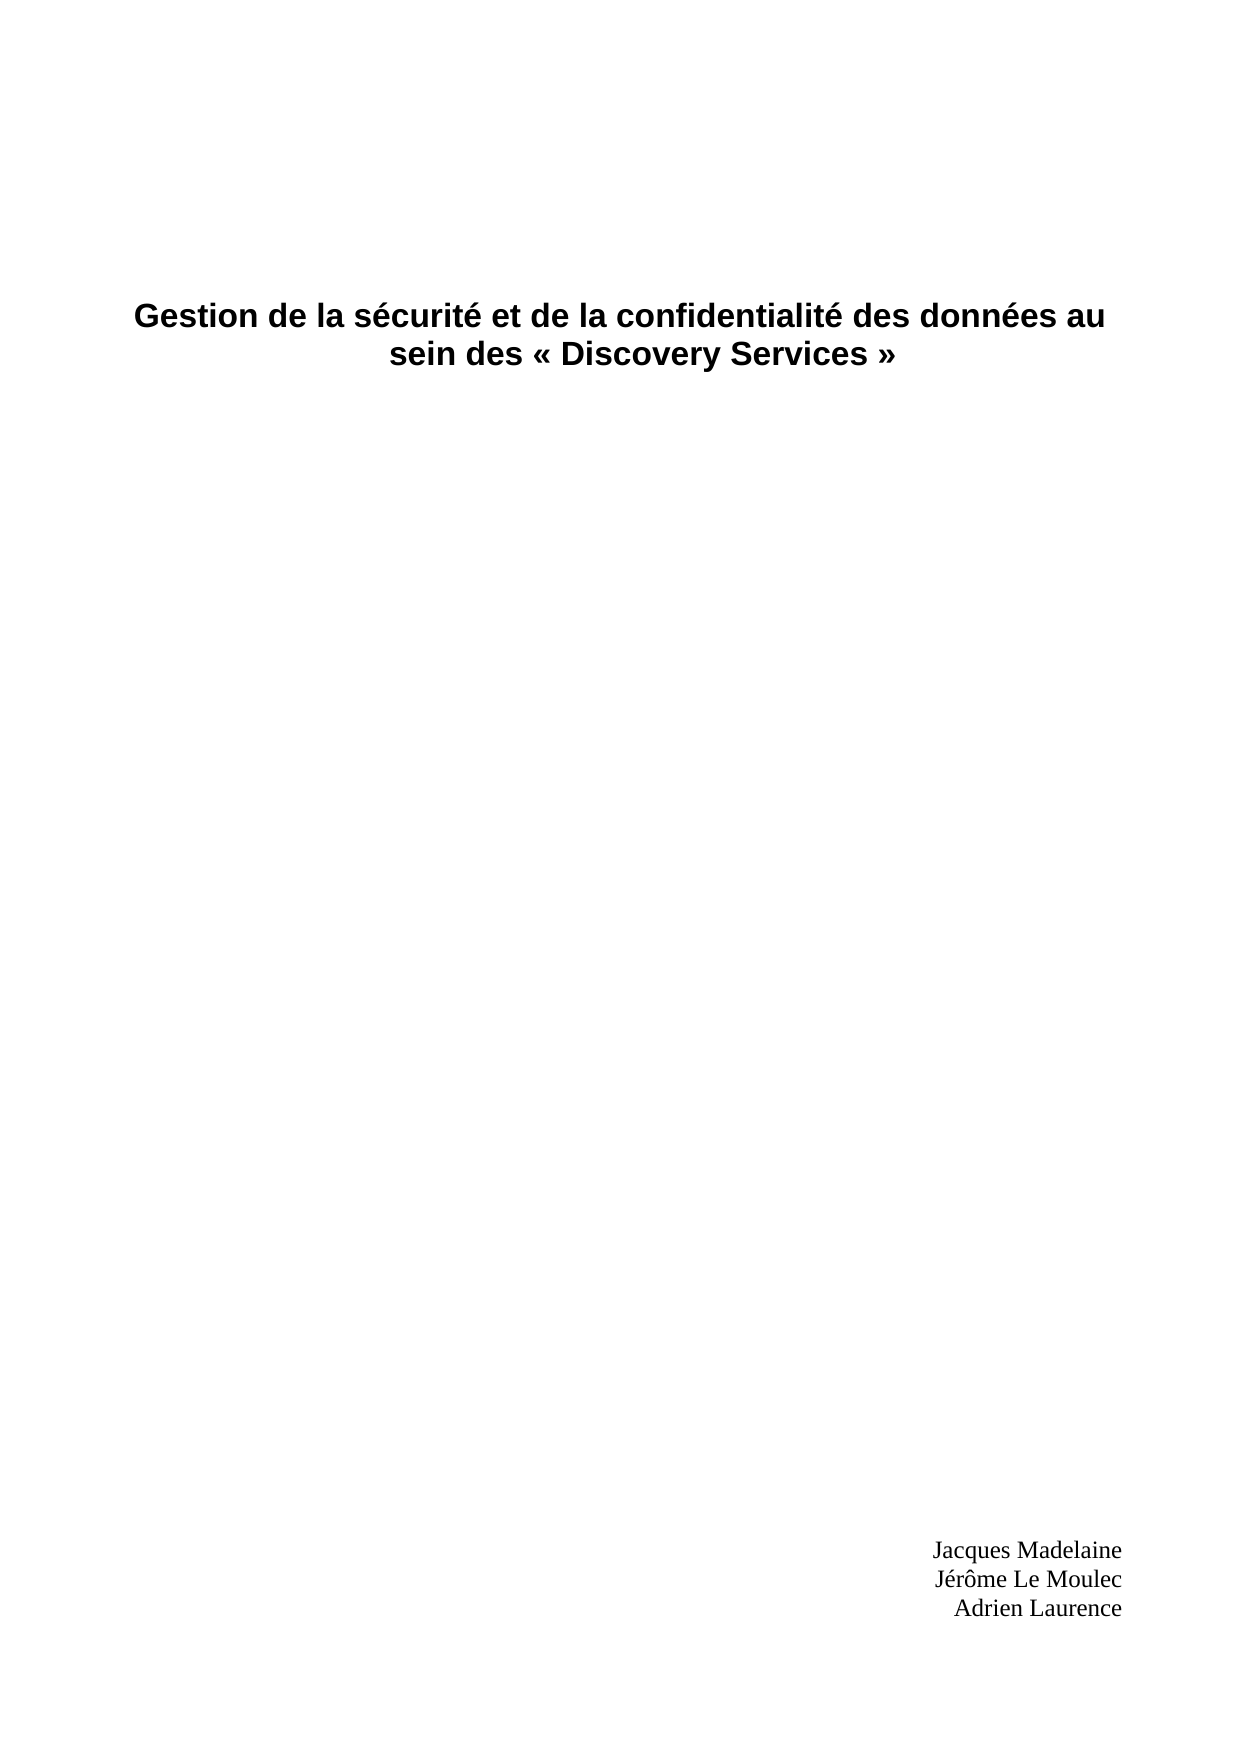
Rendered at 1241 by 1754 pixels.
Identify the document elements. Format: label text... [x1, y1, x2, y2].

text Jérôme Le Moulec [118, 1564, 1122, 1593]
text Adrien Laurence [118, 1593, 1122, 1621]
subtitle Gestion de la sécurité et de la confidentialité des données au sein des « Discovery Services » [118, 295, 1122, 373]
text Jacques Madelaine [118, 1535, 1122, 1564]
